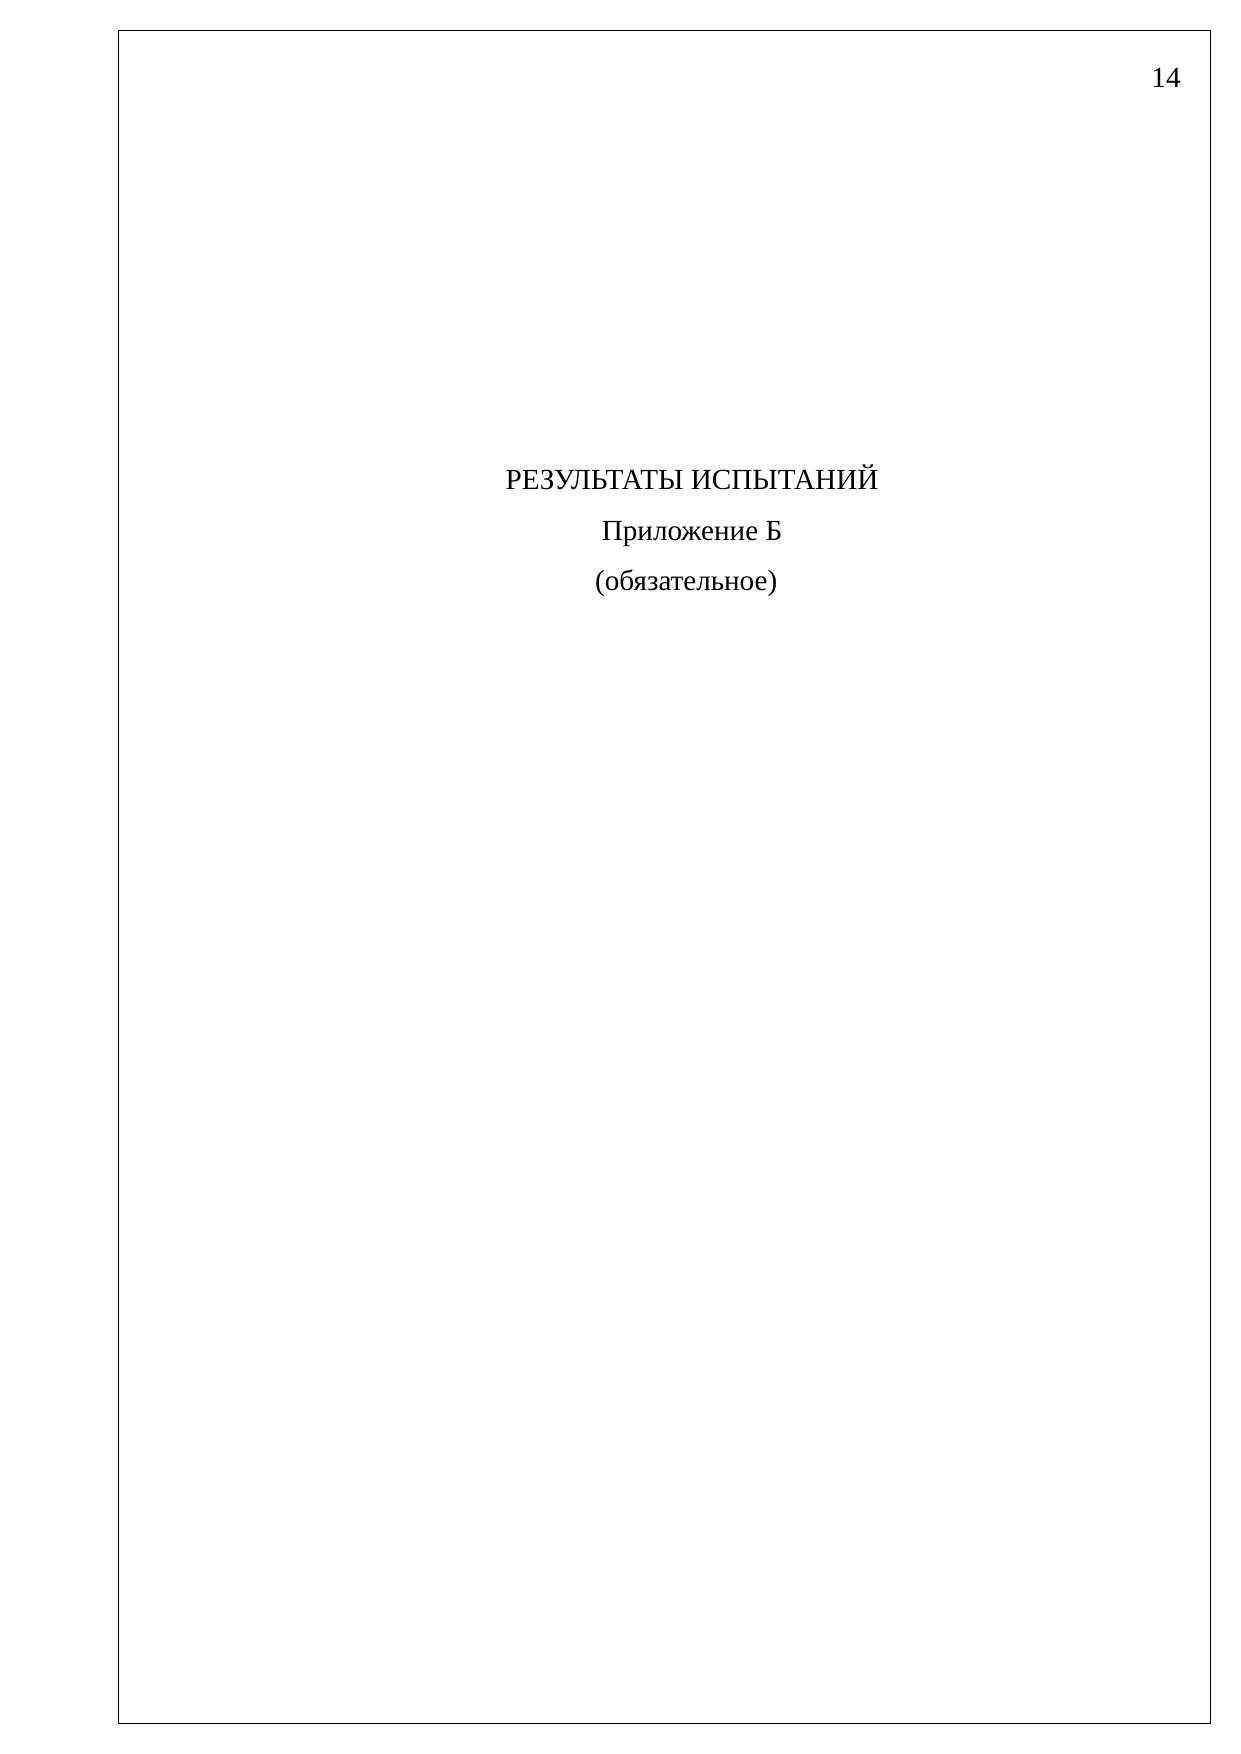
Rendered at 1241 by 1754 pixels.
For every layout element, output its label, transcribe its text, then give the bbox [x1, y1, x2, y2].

text 15 [211, 60, 1180, 93]
text Приложение Б [211, 513, 1180, 546]
text (обязательное) [211, 563, 1180, 597]
text РЕЗУЛЬТАТЫ ИСПЫТАНИЙ [211, 462, 1180, 496]
